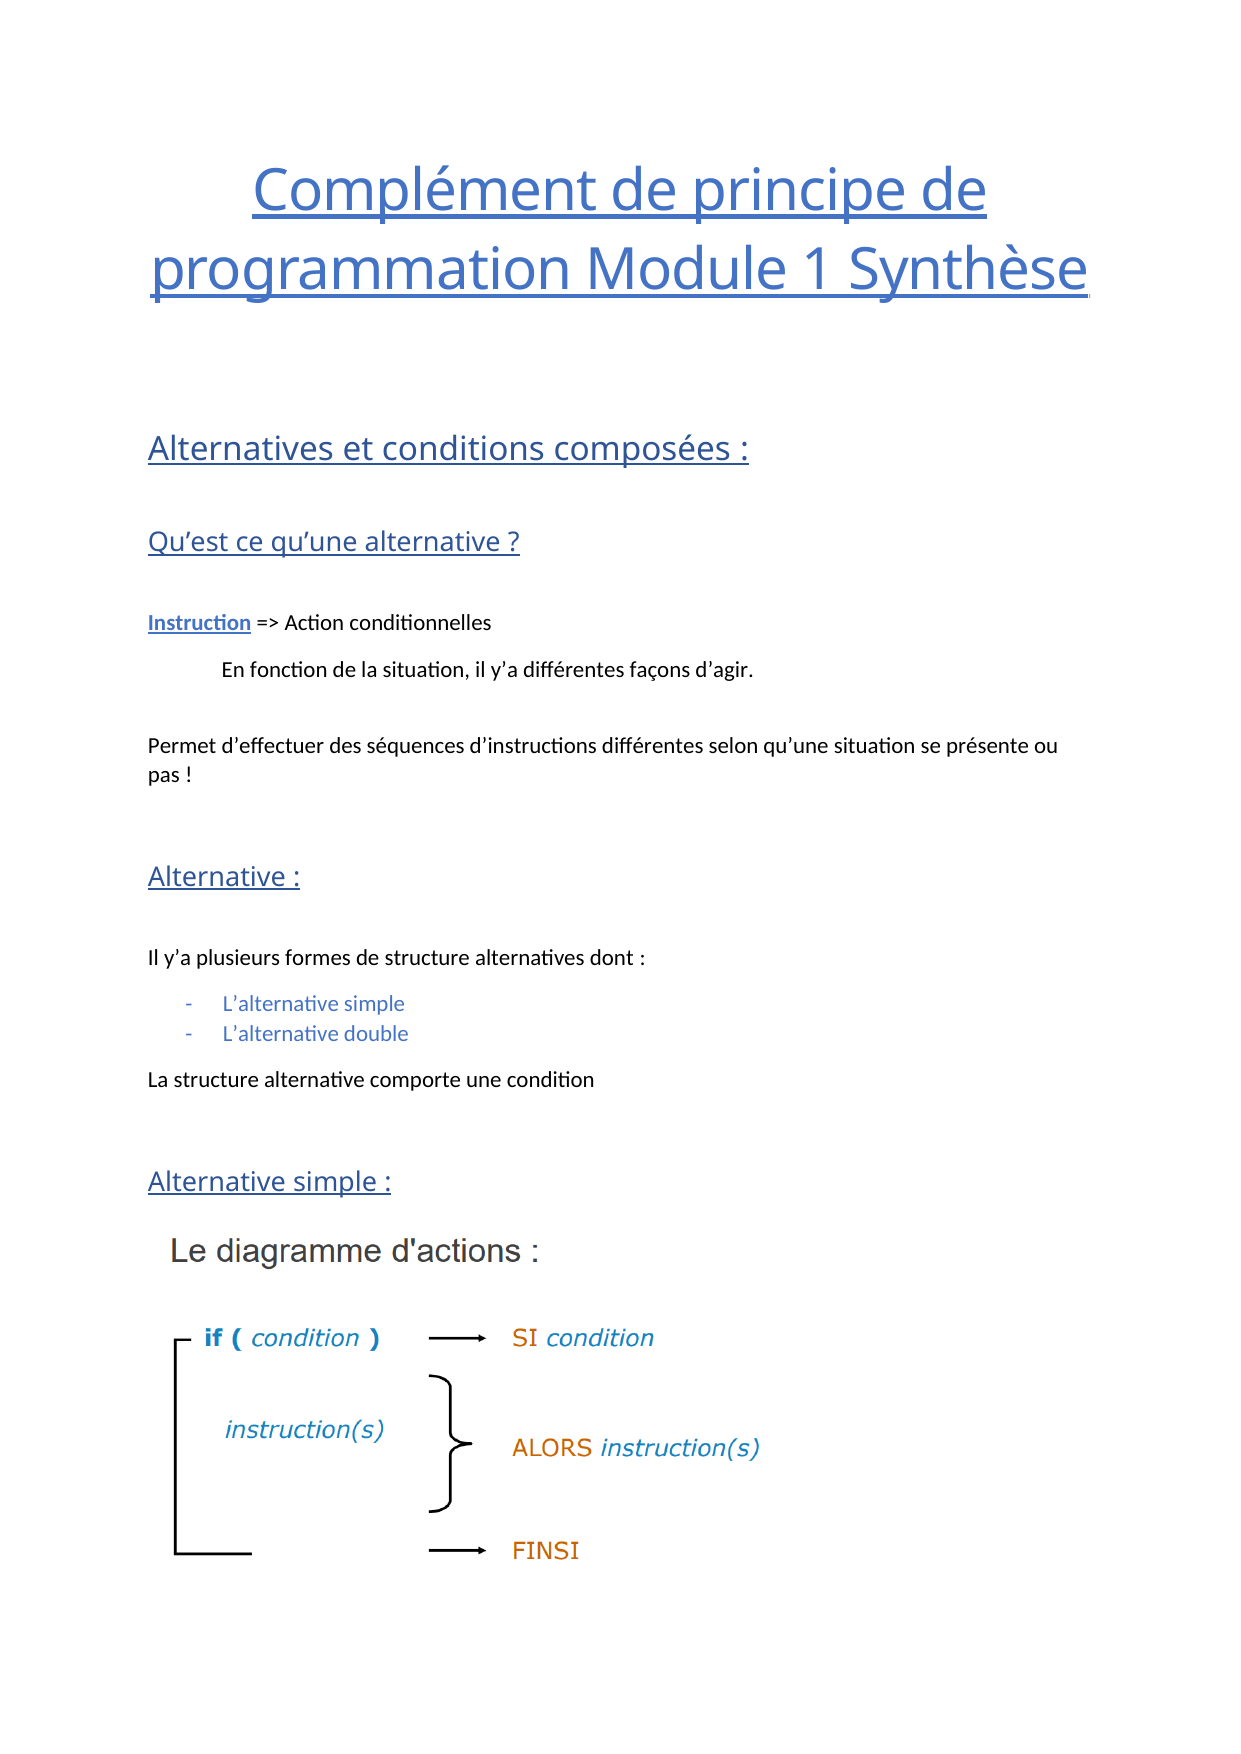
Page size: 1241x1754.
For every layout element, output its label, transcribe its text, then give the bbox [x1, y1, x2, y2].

text En fonction de la situation, il y’a différentes façons d’agir. [148, 655, 1093, 683]
text Permet d’effectuer des séquences d’instructions différentes selon qu’une situation se présente ou pas ! [148, 701, 1093, 788]
text La structure alternative comporte une condition [148, 1065, 1093, 1093]
text Il y’a plusieurs formes de structure alternatives dont : [148, 943, 1093, 971]
subtitle Alternatives et conditions composées : [148, 424, 1093, 470]
subtitle Alternative simple : [148, 1162, 1093, 1199]
text Complément de principe de programmation Module 1 Synthèse [148, 148, 1093, 307]
subtitle Alternative : [148, 857, 1093, 894]
subtitle Qu’est ce qu’une alternative ? [148, 523, 1093, 560]
list L’alternative simple [185, 989, 1093, 1017]
list L’alternative double [185, 1019, 1093, 1047]
text Instruction => Action conditionnelles [148, 608, 1093, 636]
